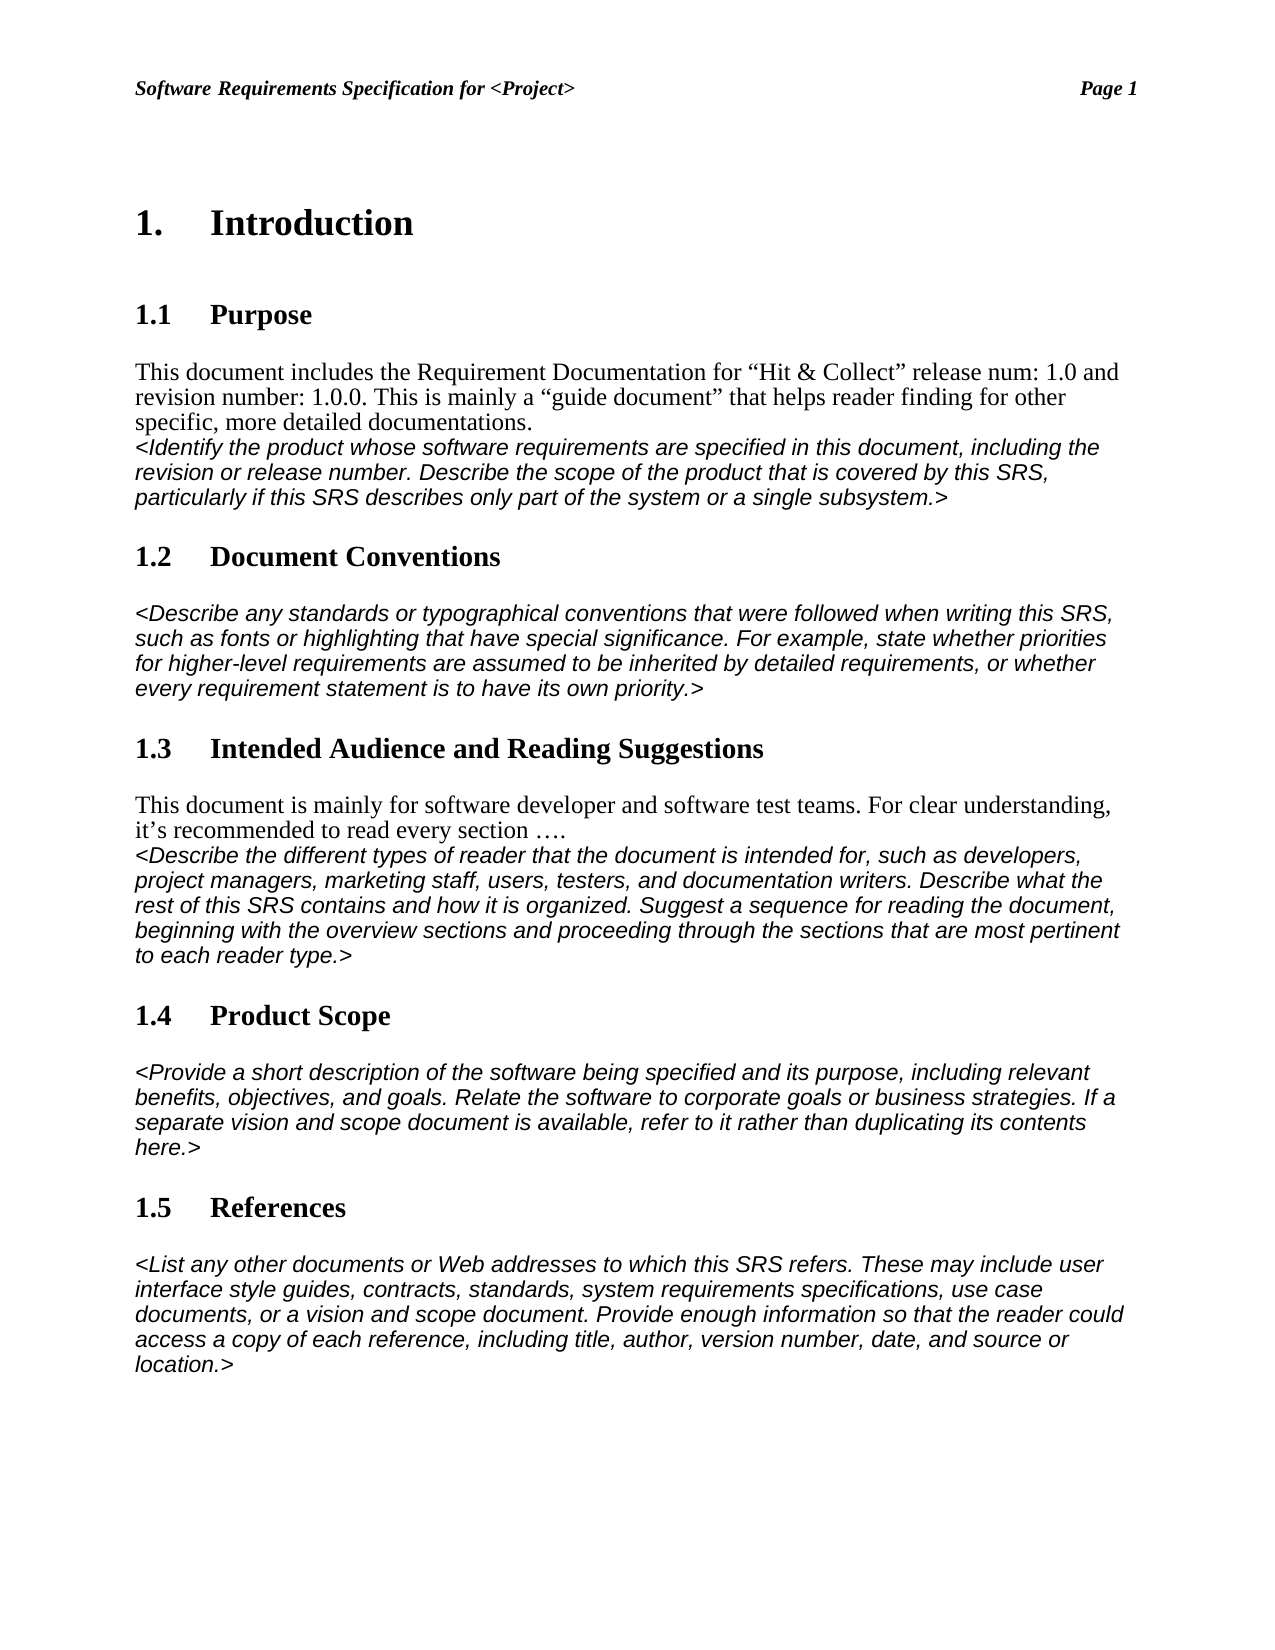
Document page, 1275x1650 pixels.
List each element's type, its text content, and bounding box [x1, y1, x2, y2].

text <List any other documents or Web addresses to which this SRS refers. These may include user interface style guides, contracts, standards, system requirements specifications, use case documents, or a vision and scope document. Provide enough information so that the reader could access a copy of each reference, including title, author, version number, date, and source or location.> [135, 1252, 1140, 1377]
text This document includes the Requirement Documentation for “Hit & Collect” release num: 1.0 and revision number: 1.0.0. This is mainly a “guide document” that helps reader finding for other specific, more detailed documentations. [135, 360, 1140, 435]
subtitle References [135, 1190, 1140, 1223]
text <Identify the product whose software requirements are specified in this document, including the revision or release number. Describe the scope of the product that is covered by this SRS, particularly if this SRS describes only part of the system or a single subsystem.> [135, 435, 1140, 510]
subtitle Document Conventions [135, 539, 1140, 573]
subtitle Purpose [135, 297, 1140, 331]
text This document is mainly for software developer and software test teams. For clear understanding, it’s recommended to read every section …. [135, 794, 1140, 844]
subtitle Product Scope [135, 998, 1140, 1031]
subtitle Introduction [135, 200, 1140, 243]
subtitle Intended Audience and Reading Suggestions [135, 731, 1140, 764]
text <Describe the different types of reader that the document is intended for, such as developers, project managers, marketing staff, users, testers, and documentation writers. Describe what the rest of this SRS contains and how it is organized. Suggest a sequence for reading the document, beginning with the overview sections and proceeding through the sections that are most pertinent to each reader type.> [135, 844, 1140, 969]
text <Describe any standards or typographical conventions that were followed when writing this SRS, such as fonts or highlighting that have special significance. For example, state whether priorities for higher-level requirements are assumed to be inherited by detailed requirements, or whether every requirement statement is to have its own priority.> [135, 602, 1140, 702]
text <Provide a short description of the software being specified and its purpose, including relevant benefits, objectives, and goals. Relate the software to corporate goals or business strategies. If a separate vision and scope document is available, refer to it rather than duplicating its contents here.> [135, 1061, 1140, 1161]
